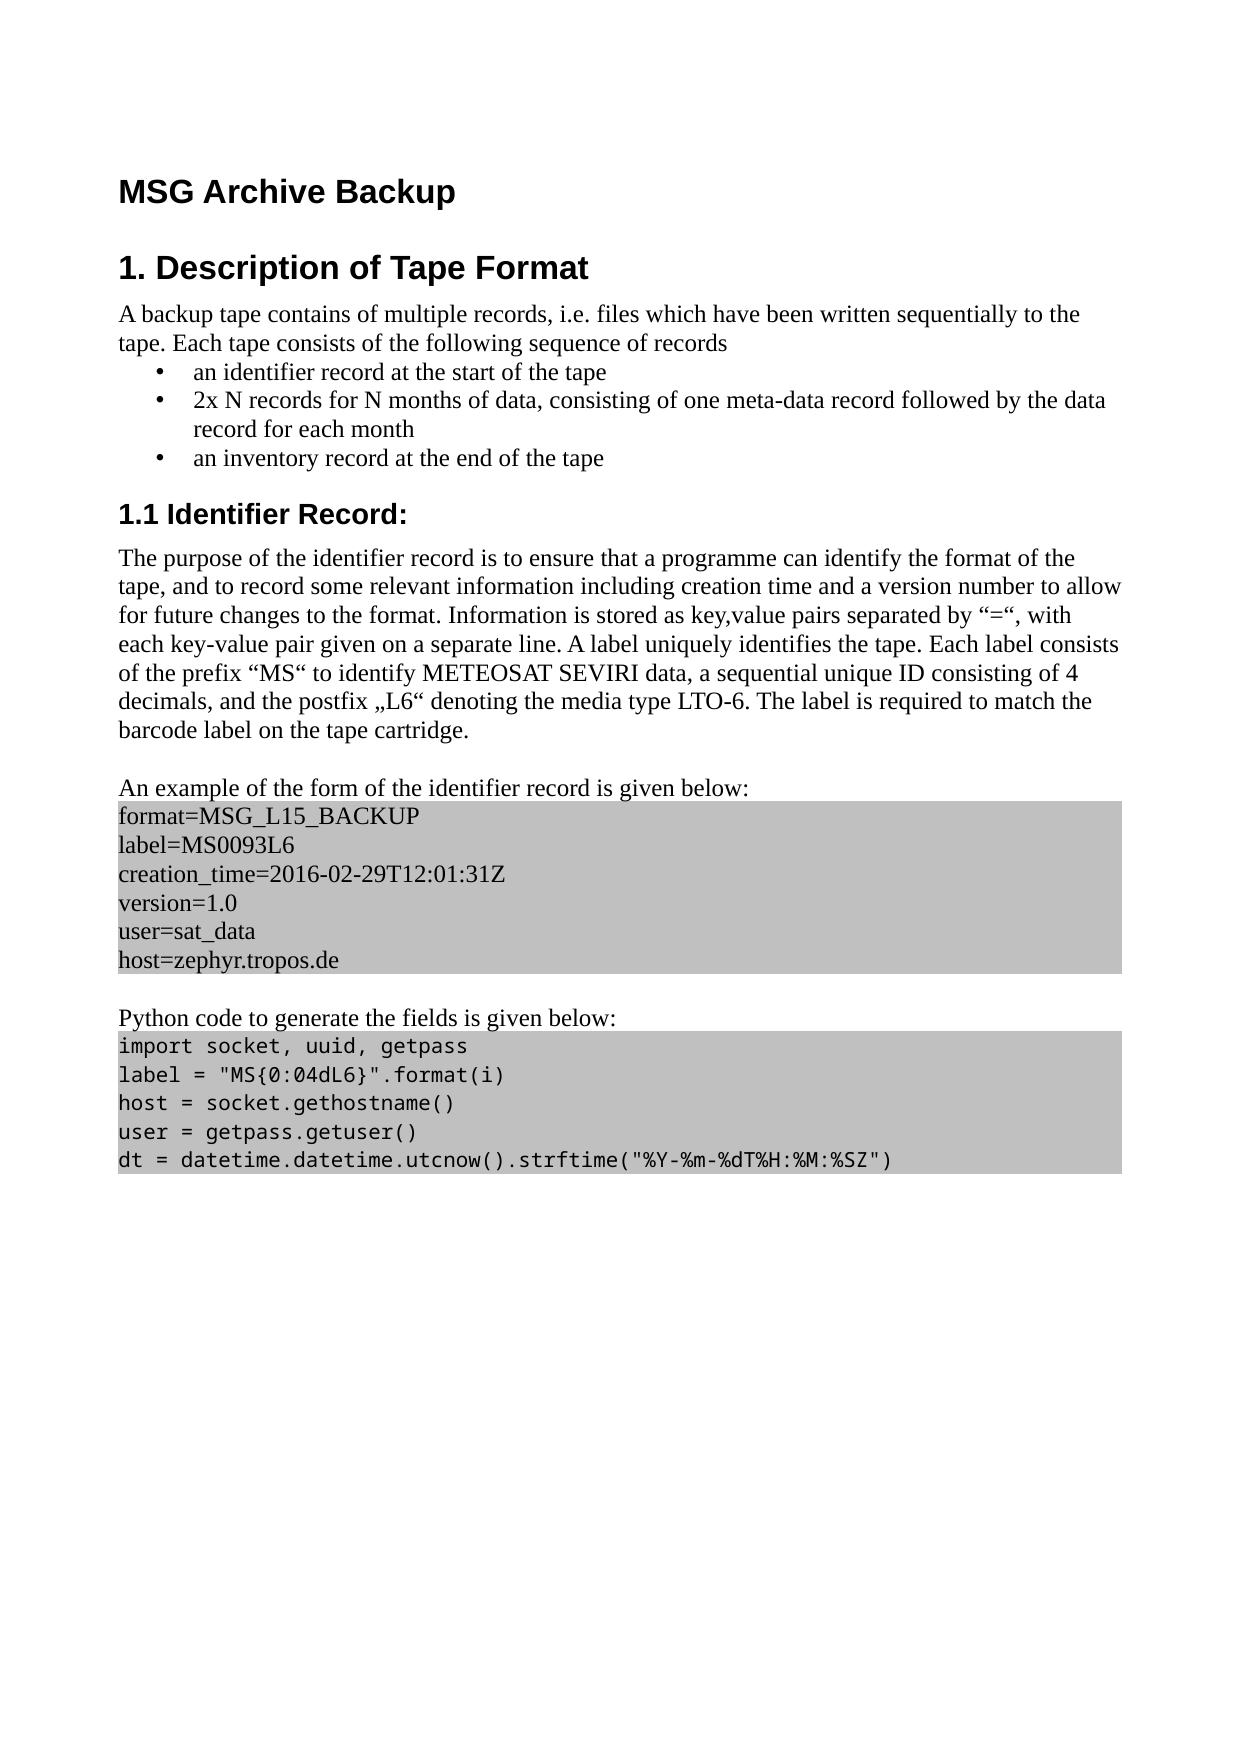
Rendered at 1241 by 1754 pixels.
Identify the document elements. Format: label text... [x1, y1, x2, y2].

text The purpose of the identifier record is to ensure that a programme can identify the format of the tape, and to record some relevant information including creation time and a version number to allow for future changes to the format. Information is stored as key,value pairs separated by “=“, with each key-value pair given on a separate line. A label uniquely identifies the tape. Each label consists of the prefix “MS“ to identify METEOSAT SEVIRI data, a sequential unique ID consisting of 4 decimals, and the postfix „L6“ denoting the media type LTO-6. The label is required to match the barcode label on the tape cartridge. [118, 543, 1122, 744]
text An example of the form of the identifier record is given below: [118, 773, 1122, 801]
text A backup tape contains of multiple records, i.e. files which have been written sequentially to the tape. Each tape consists of the following sequence of records [118, 299, 1122, 357]
list an inventory record at the end of the tape [156, 443, 1122, 472]
text format=MSG_L15_BACKUP [118, 801, 1122, 830]
text label=MS0093L6 [118, 830, 1122, 859]
text host = socket.gethostname() [118, 1088, 1122, 1117]
subtitle 1.1 Identifier Record: [118, 497, 1122, 530]
list 2x N records for N months of data, consisting of one meta-data record followed by the data record for each month [156, 385, 1122, 443]
text label = "MS{0:04dL6}".format(i) [118, 1060, 1122, 1088]
list an identifier record at the start of the tape [156, 357, 1122, 385]
text creation_time=2016-02-29T12:01:31Z [118, 859, 1122, 888]
text user=sat_data [118, 916, 1122, 945]
text user = getpass.getuser() [118, 1117, 1122, 1145]
subtitle MSG Archive Backup [118, 172, 1122, 211]
text import socket, uuid, getpass [118, 1031, 1122, 1060]
text Python code to generate the fields is given below: [118, 1003, 1122, 1031]
subtitle 1. Description of Tape Format [118, 248, 1122, 287]
text dt = datetime.datetime.utcnow().strftime("%Y-%m-%dT%H:%M:%SZ") [118, 1145, 1122, 1174]
text host=zephyr.tropos.de [118, 945, 1122, 974]
text version=1.0 [118, 888, 1122, 916]
